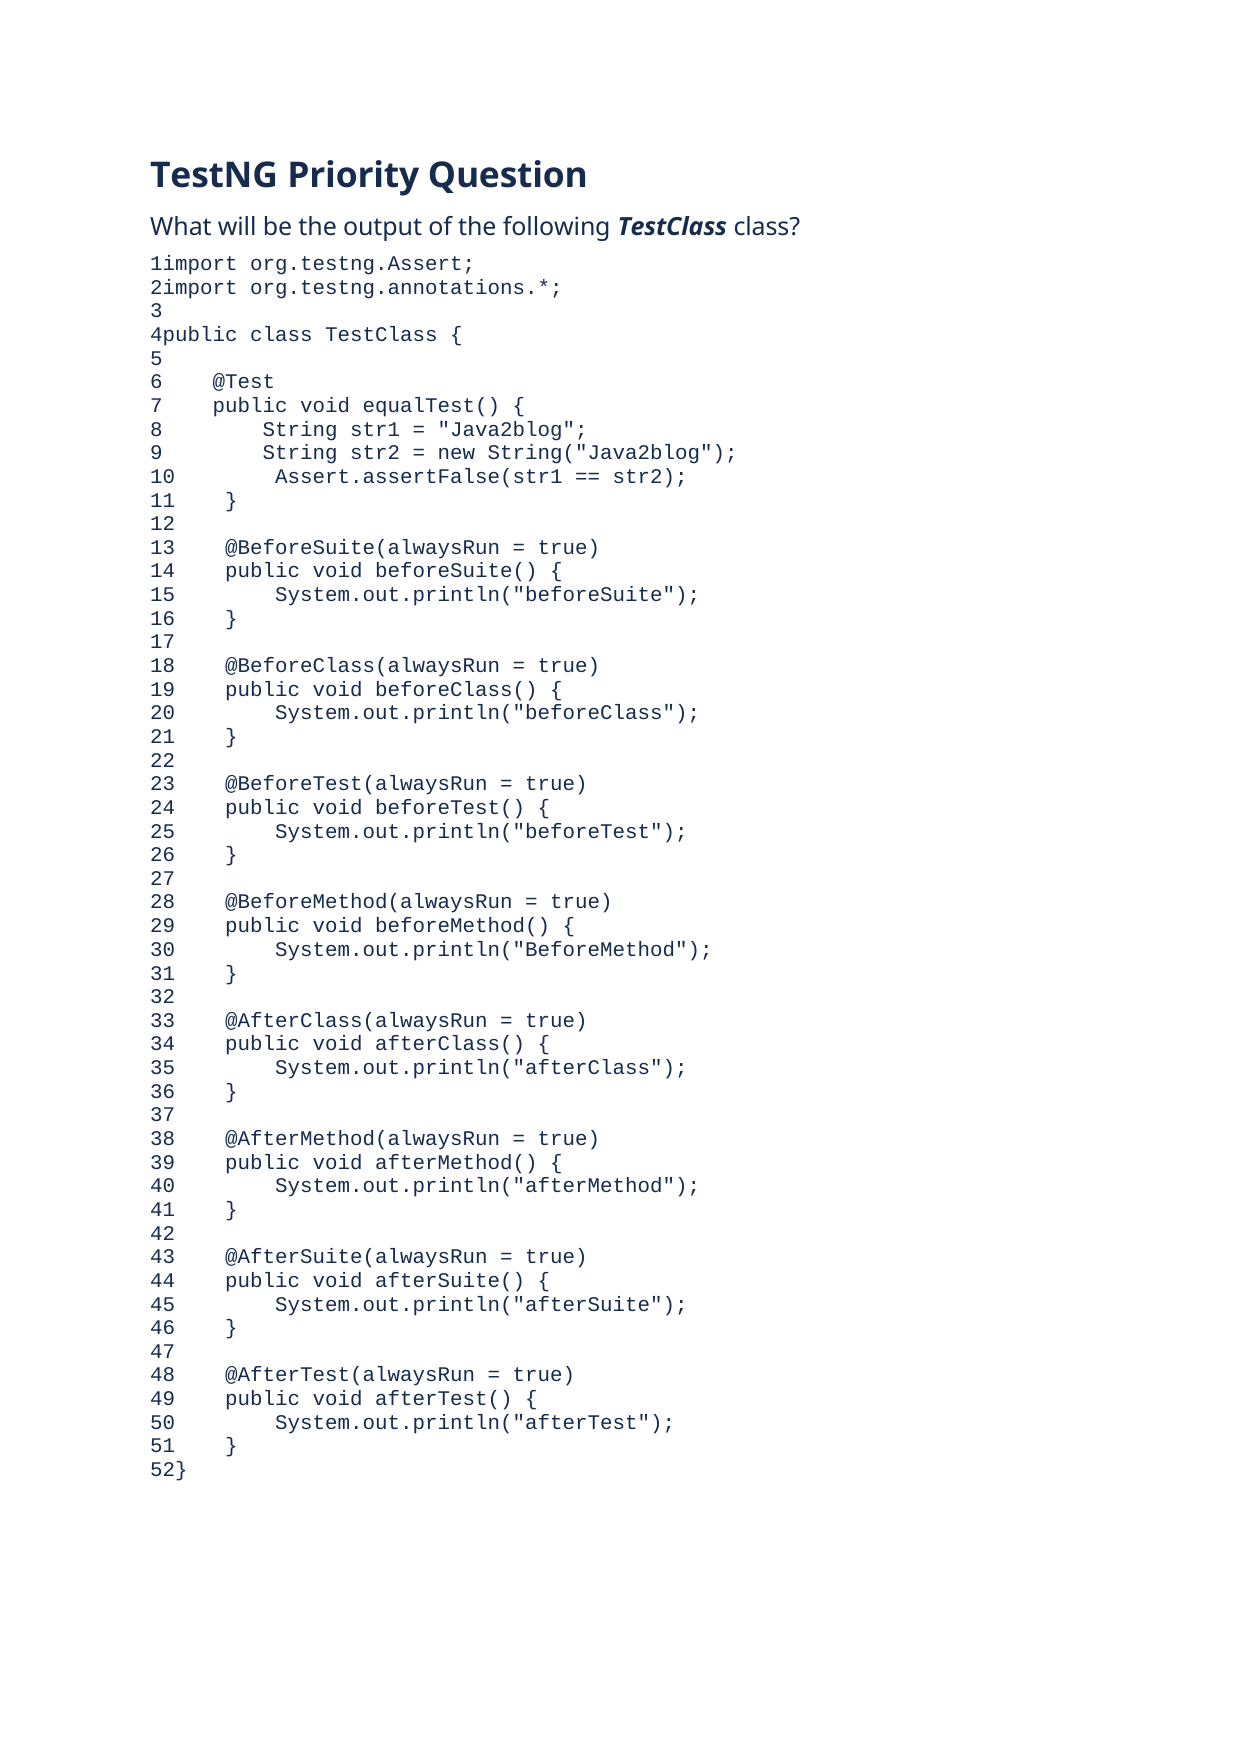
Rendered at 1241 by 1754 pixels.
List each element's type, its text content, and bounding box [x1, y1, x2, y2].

text 48 @AfterTest(alwaysRun = true) [150, 1364, 1090, 1388]
text 11 } [150, 489, 1090, 513]
text 7 public void equalTest() { [150, 395, 1090, 419]
text 50 System.out.println("afterTest"); [150, 1412, 1090, 1435]
text 47 [150, 1341, 1090, 1364]
text 17 [150, 631, 1090, 655]
text 14 public void beforeSuite() { [150, 561, 1090, 584]
text 44 public void afterSuite() { [150, 1270, 1090, 1293]
subtitle TestNG Priority Question [150, 150, 1090, 198]
text 32 [150, 986, 1090, 1010]
text 43 @AfterSuite(alwaysRun = true) [150, 1246, 1090, 1270]
text 1import org.testng.Assert; [150, 253, 1090, 277]
text 27 [150, 868, 1090, 892]
text 4public class TestClass { [150, 324, 1090, 348]
text 26 } [150, 844, 1090, 868]
text 16 } [150, 608, 1090, 631]
text 13 @BeforeSuite(alwaysRun = true) [150, 537, 1090, 561]
text 5 [150, 348, 1090, 371]
text 29 public void beforeMethod() { [150, 915, 1090, 939]
text 6 @Test [150, 371, 1090, 395]
text 22 [150, 750, 1090, 773]
text 34 public void afterClass() { [150, 1033, 1090, 1057]
text 42 [150, 1223, 1090, 1246]
text 18 @BeforeClass(alwaysRun = true) [150, 655, 1090, 679]
text 3 [150, 300, 1090, 324]
text 46 } [150, 1317, 1090, 1341]
text 33 @AfterClass(alwaysRun = true) [150, 1010, 1090, 1033]
text 38 @AfterMethod(alwaysRun = true) [150, 1128, 1090, 1152]
text 2import org.testng.annotations.*; [150, 277, 1090, 300]
text 21 } [150, 726, 1090, 750]
text 31 } [150, 962, 1090, 986]
text 51 } [150, 1435, 1090, 1459]
text 45 System.out.println("afterSuite"); [150, 1293, 1090, 1317]
text 39 public void afterMethod() { [150, 1152, 1090, 1175]
text 23 @BeforeTest(alwaysRun = true) [150, 773, 1090, 797]
text 20 System.out.println("beforeClass"); [150, 702, 1090, 726]
text 25 System.out.println("beforeTest"); [150, 821, 1090, 844]
text 30 System.out.println("BeforeMethod"); [150, 939, 1090, 962]
text 49 public void afterTest() { [150, 1388, 1090, 1412]
text 35 System.out.println("afterClass"); [150, 1057, 1090, 1081]
text 10 Assert.assertFalse(str1 == str2); [150, 466, 1090, 489]
text 8 String str1 = "Java2blog"; [150, 419, 1090, 442]
text 41 } [150, 1199, 1090, 1223]
text 19 public void beforeClass() { [150, 679, 1090, 702]
text What will be the output of the following TestClass class? [150, 209, 1090, 243]
text 15 System.out.println("beforeSuite"); [150, 584, 1090, 608]
text 28 @BeforeMethod(alwaysRun = true) [150, 892, 1090, 915]
text 9 String str2 = new String("Java2blog"); [150, 442, 1090, 466]
text 24 public void beforeTest() { [150, 797, 1090, 821]
text 12 [150, 513, 1090, 537]
text 40 System.out.println("afterMethod"); [150, 1175, 1090, 1199]
text 37 [150, 1104, 1090, 1128]
text 52} [150, 1459, 1090, 1483]
text 36 } [150, 1081, 1090, 1104]
